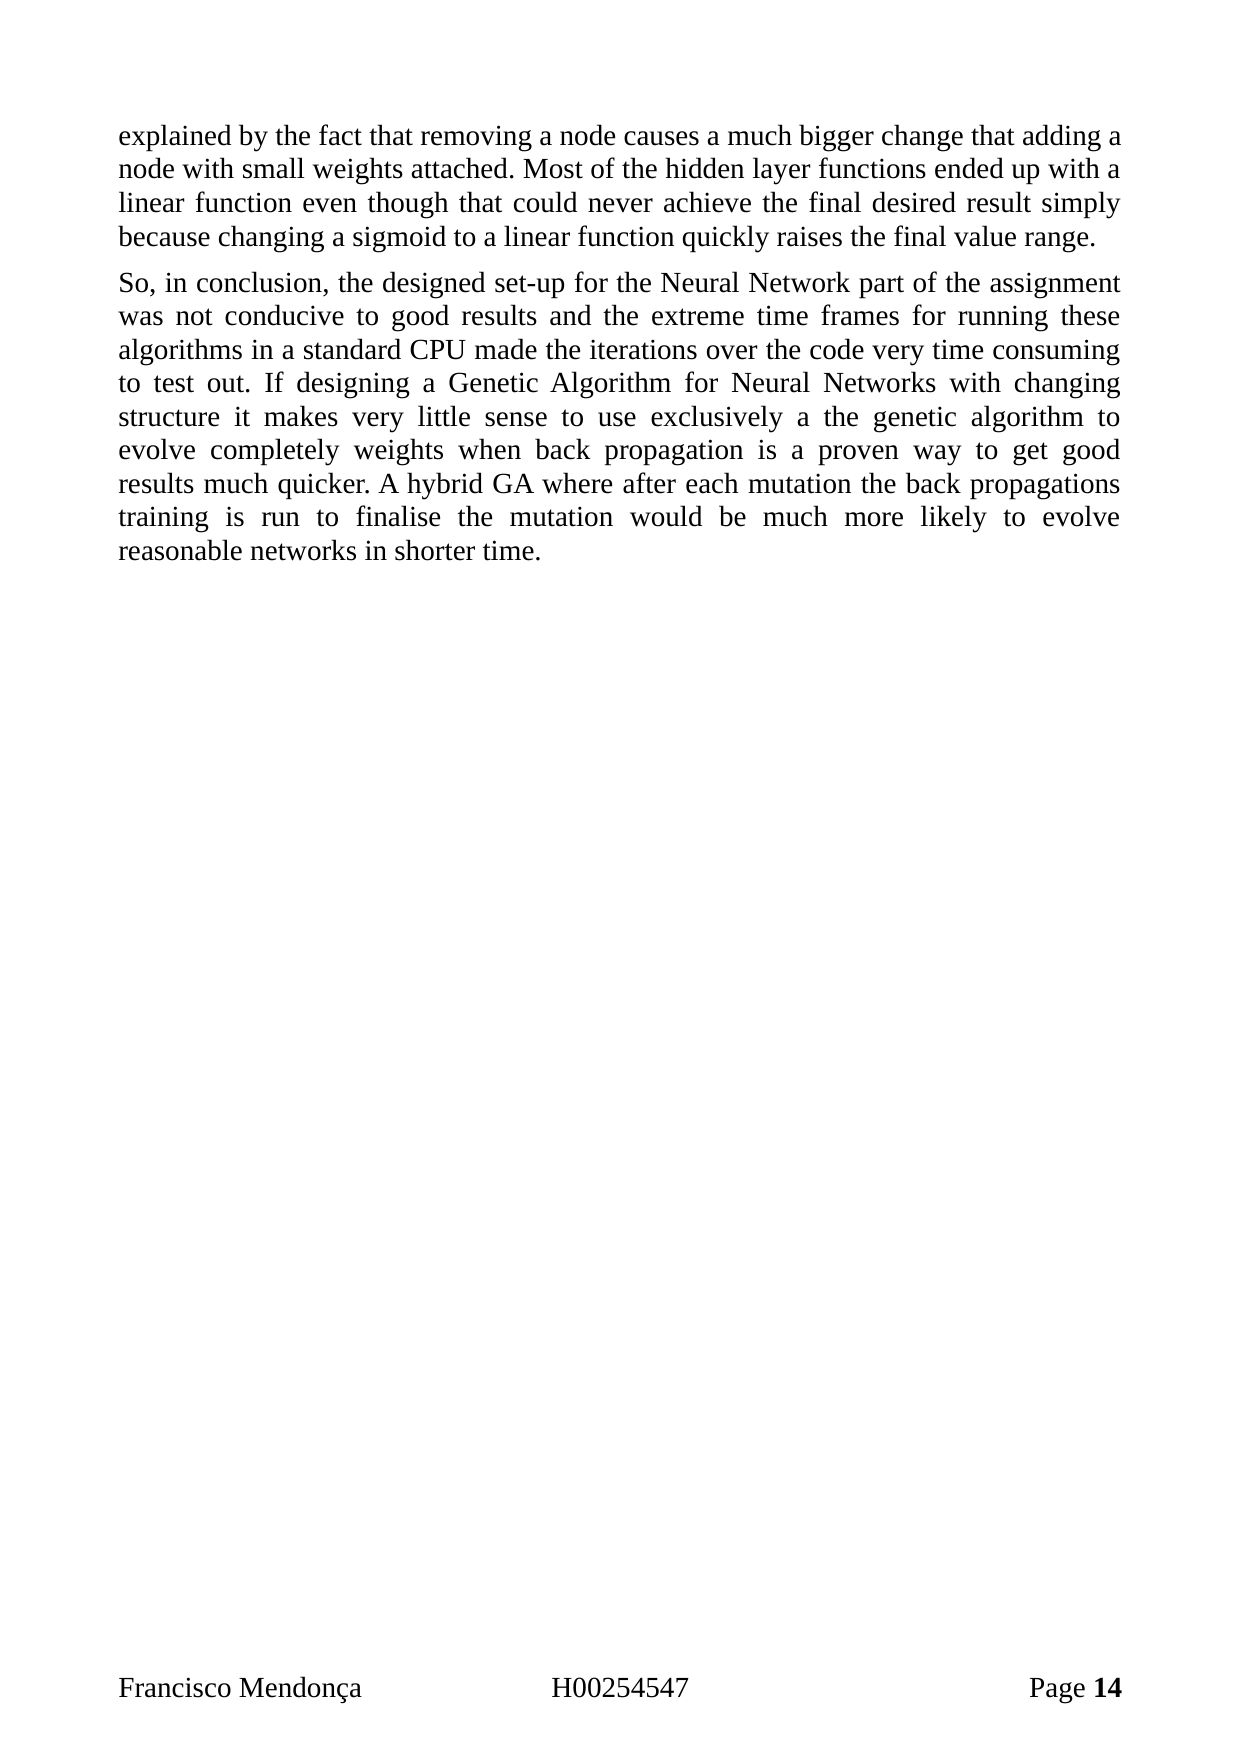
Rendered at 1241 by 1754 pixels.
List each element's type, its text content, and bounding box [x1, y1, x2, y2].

text explained by the fact that removing a node causes a much bigger change that adding a node with small weights attached. Most of the hidden layer functions ended up with a linear function even though that could never achieve the final desired result simply because changing a sigmoid to a linear function quickly raises the final value range. [118, 118, 1122, 252]
text So, in conclusion, the designed set-up for the Neural Network part of the assignment was not conducive to good results and the extreme time frames for running these algorithms in a standard CPU made the iterations over the code very time consuming to test out. If designing a Genetic Algorithm for Neural Networks with changing structure it makes very little sense to use exclusively a the genetic algorithm to evolve completely weights when back propagation is a proven way to get good results much quicker. A hybrid GA where after each mutation the back propagations training is run to finalise the mutation would be much more likely to evolve reasonable networks in shorter time. [118, 265, 1122, 567]
